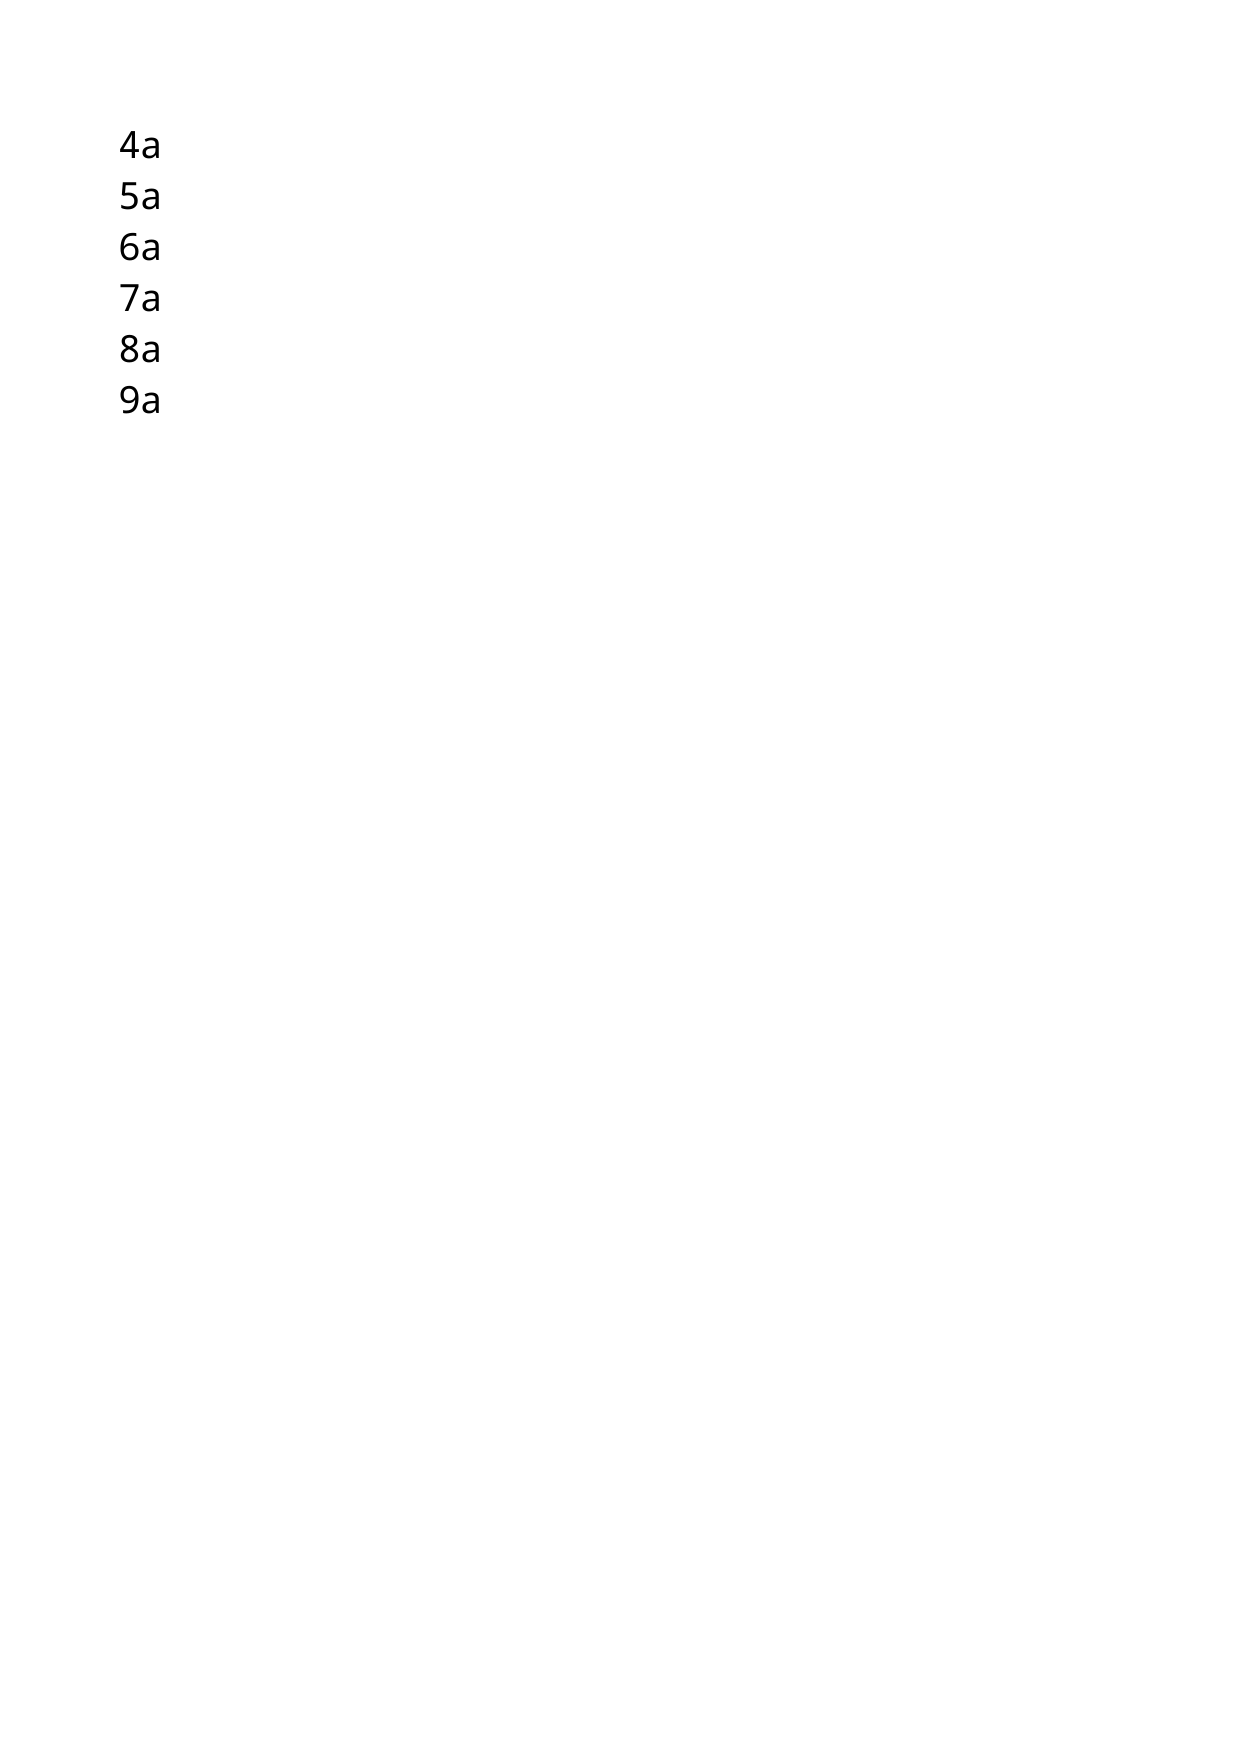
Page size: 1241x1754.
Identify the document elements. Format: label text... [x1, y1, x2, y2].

text 9a [118, 373, 1122, 424]
text 4a [118, 118, 1122, 169]
text 7a [118, 271, 1122, 322]
text 8a [118, 322, 1122, 373]
text 5a [118, 169, 1122, 220]
text 6a [118, 220, 1122, 271]
